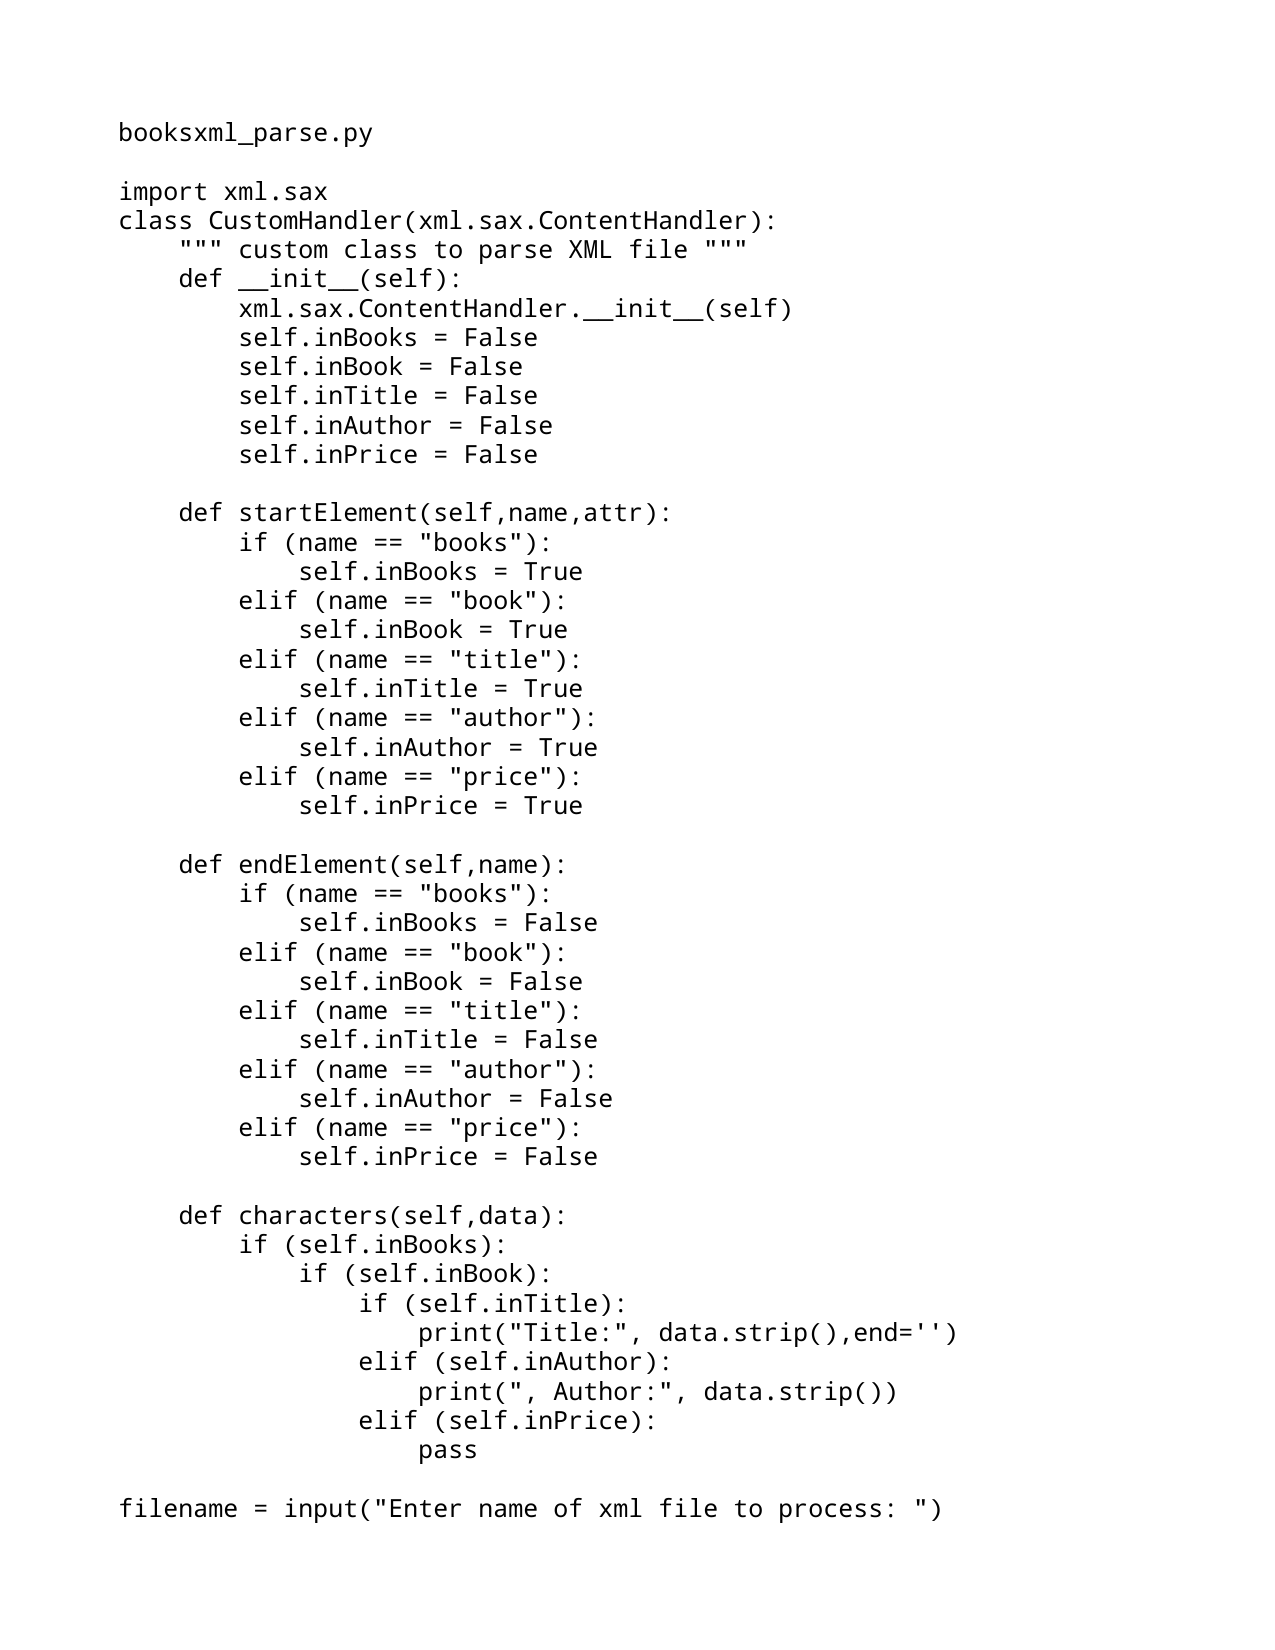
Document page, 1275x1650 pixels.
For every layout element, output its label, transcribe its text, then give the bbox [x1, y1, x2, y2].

text self.inBooks = False [118, 908, 1157, 938]
text if (self.inTitle): [118, 1289, 1157, 1318]
text self.inBooks = False [118, 323, 1157, 352]
text elif (name == "price"): [118, 762, 1157, 791]
text pass [118, 1435, 1157, 1464]
text xml.sax.ContentHandler.__init__(self) [118, 294, 1157, 323]
text import xml.sax [118, 177, 1157, 206]
text class CustomHandler(xml.sax.ContentHandler): [118, 206, 1157, 235]
text elif (name == "title"): [118, 996, 1157, 1026]
text self.inBooks = True [118, 557, 1157, 586]
text def startElement(self,name,attr): [118, 499, 1157, 528]
text if (self.inBooks): [118, 1230, 1157, 1260]
text elif (self.inAuthor): [118, 1347, 1157, 1377]
text filename = input("Enter name of xml file to process: ") [118, 1494, 1157, 1523]
text self.inPrice = True [118, 791, 1157, 821]
text self.inAuthor = False [118, 1084, 1157, 1113]
text self.inTitle = False [118, 1026, 1157, 1055]
text if (self.inBook): [118, 1260, 1157, 1289]
text elif (name == "author"): [118, 703, 1157, 733]
text booksxml_parse.py [118, 118, 1157, 147]
text elif (name == "author"): [118, 1055, 1157, 1084]
text def __init__(self): [118, 264, 1157, 294]
text elif (name == "price"): [118, 1113, 1157, 1143]
text self.inTitle = False [118, 382, 1157, 411]
text elif (name == "title"): [118, 645, 1157, 674]
text self.inAuthor = True [118, 733, 1157, 762]
text elif (self.inPrice): [118, 1406, 1157, 1435]
text self.inBook = True [118, 616, 1157, 645]
text self.inPrice = False [118, 1143, 1157, 1172]
text def endElement(self,name): [118, 850, 1157, 879]
text """ custom class to parse XML file """ [118, 235, 1157, 264]
text self.inPrice = False [118, 440, 1157, 469]
text print("Title:", data.strip(),end='') [118, 1318, 1157, 1347]
text if (name == "books"): [118, 528, 1157, 557]
text elif (name == "book"): [118, 586, 1157, 616]
text def characters(self,data): [118, 1201, 1157, 1230]
text self.inBook = False [118, 352, 1157, 382]
text print(", Author:", data.strip()) [118, 1377, 1157, 1406]
text if (name == "books"): [118, 879, 1157, 908]
text self.inTitle = True [118, 674, 1157, 703]
text self.inBook = False [118, 967, 1157, 996]
text self.inAuthor = False [118, 411, 1157, 440]
text elif (name == "book"): [118, 938, 1157, 967]
